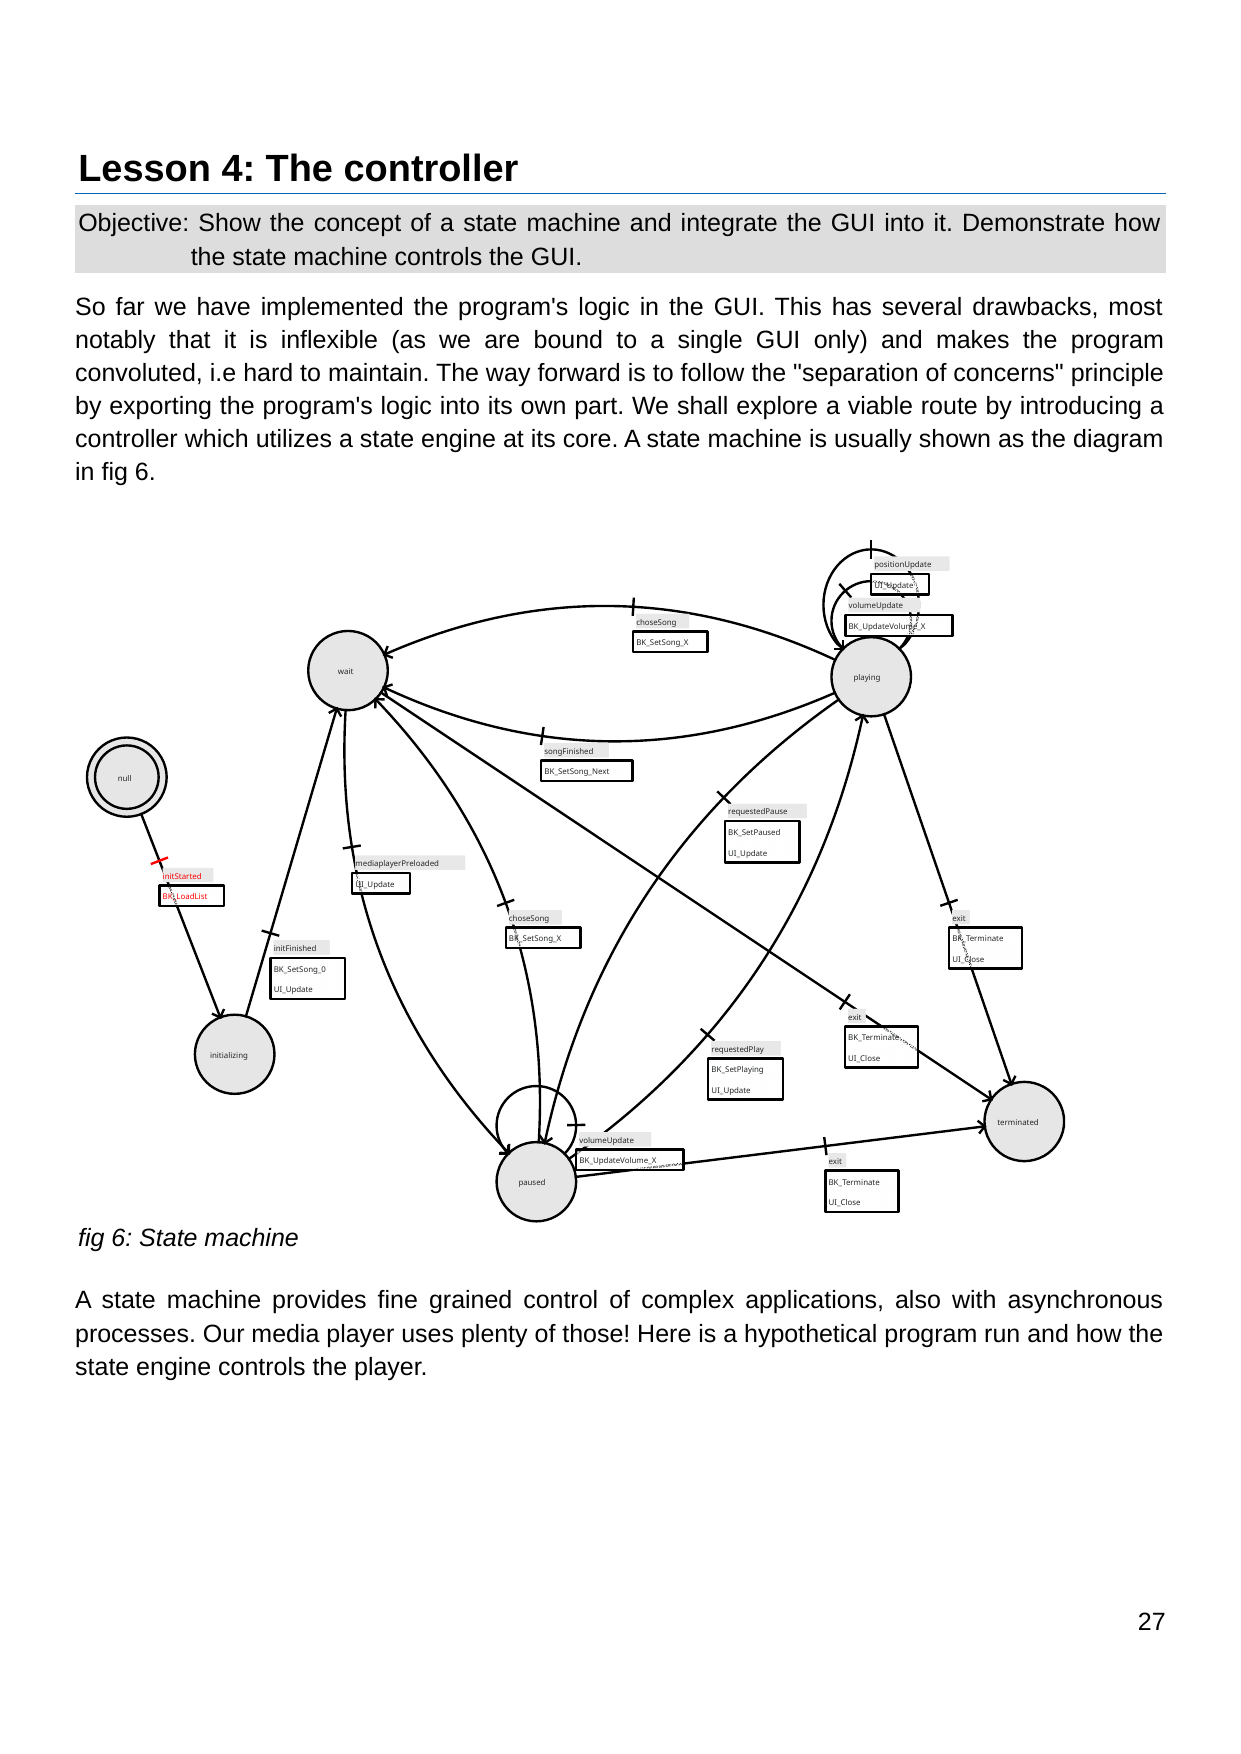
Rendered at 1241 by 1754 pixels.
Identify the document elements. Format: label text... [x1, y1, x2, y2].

text A state machine provides fine grained control of complex applications, also with asynchronous processes. Our media player uses plenty of those! Here is a hypothetical program run and how the state engine controls the player. [75, 505, 1166, 1380]
text fig 6: State machine [78, 542, 1065, 1251]
subtitle Lesson 4: The controller [75, 143, 1166, 193]
text Objective: Show the concept of a state machine and integrate the GUI into it. Demonstrate how the state machine controls the GUI. [75, 205, 1166, 273]
text [78, 529, 1065, 542]
text So far we have implemented the program's logic in the GUI. This has several drawbacks, most notably that it is inflexible (as we are bound to a single GUI only) and makes the program convoluted, i.e hard to maintain. The way forward is to follow the "separation of concerns" principle by exporting the program's logic into its own part. We shall explore a viable route by introducing a controller which utilizes a state engine at its core. A state machine is usually shown as the diagram in fig 6. [75, 292, 1166, 486]
